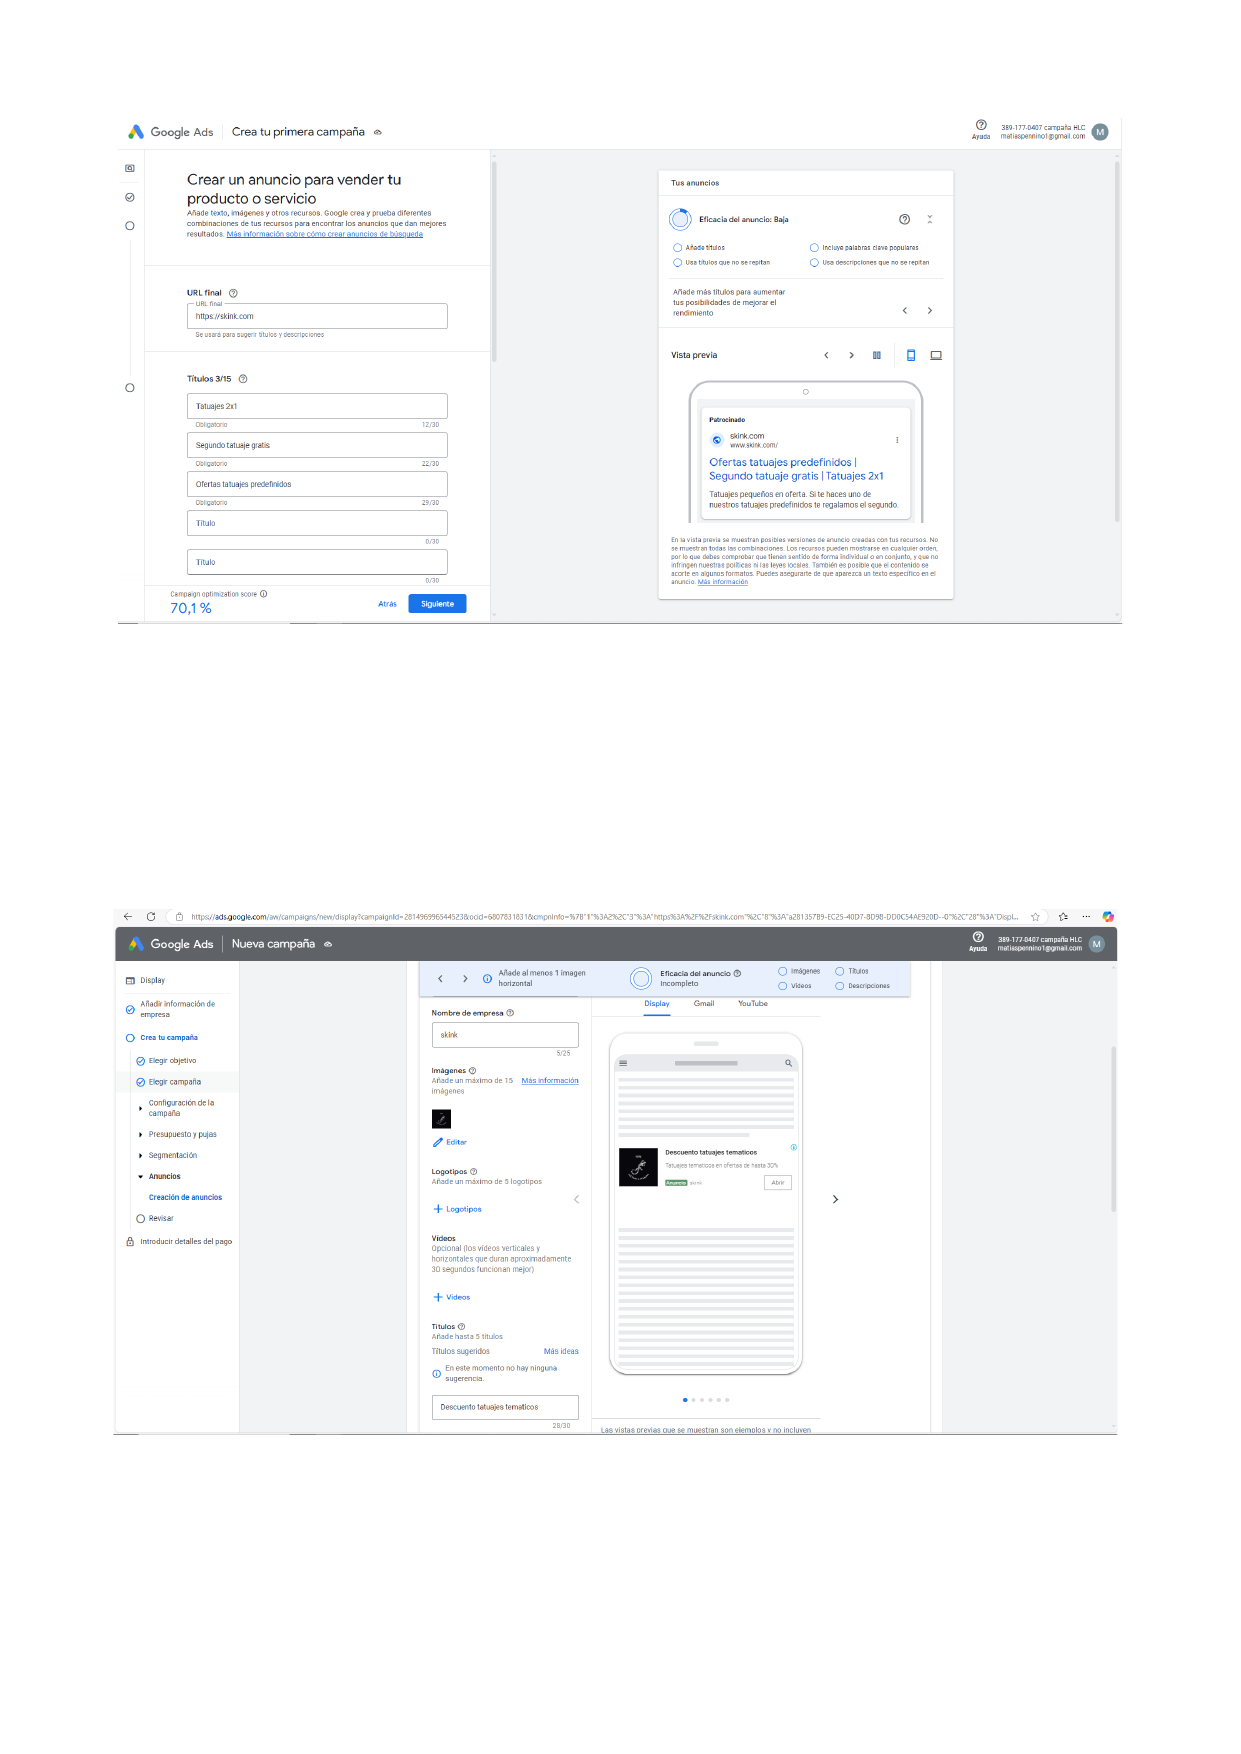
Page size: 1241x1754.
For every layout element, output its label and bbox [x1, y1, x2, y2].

picture [113, 909, 1118, 1435]
picture [118, 118, 1123, 624]
